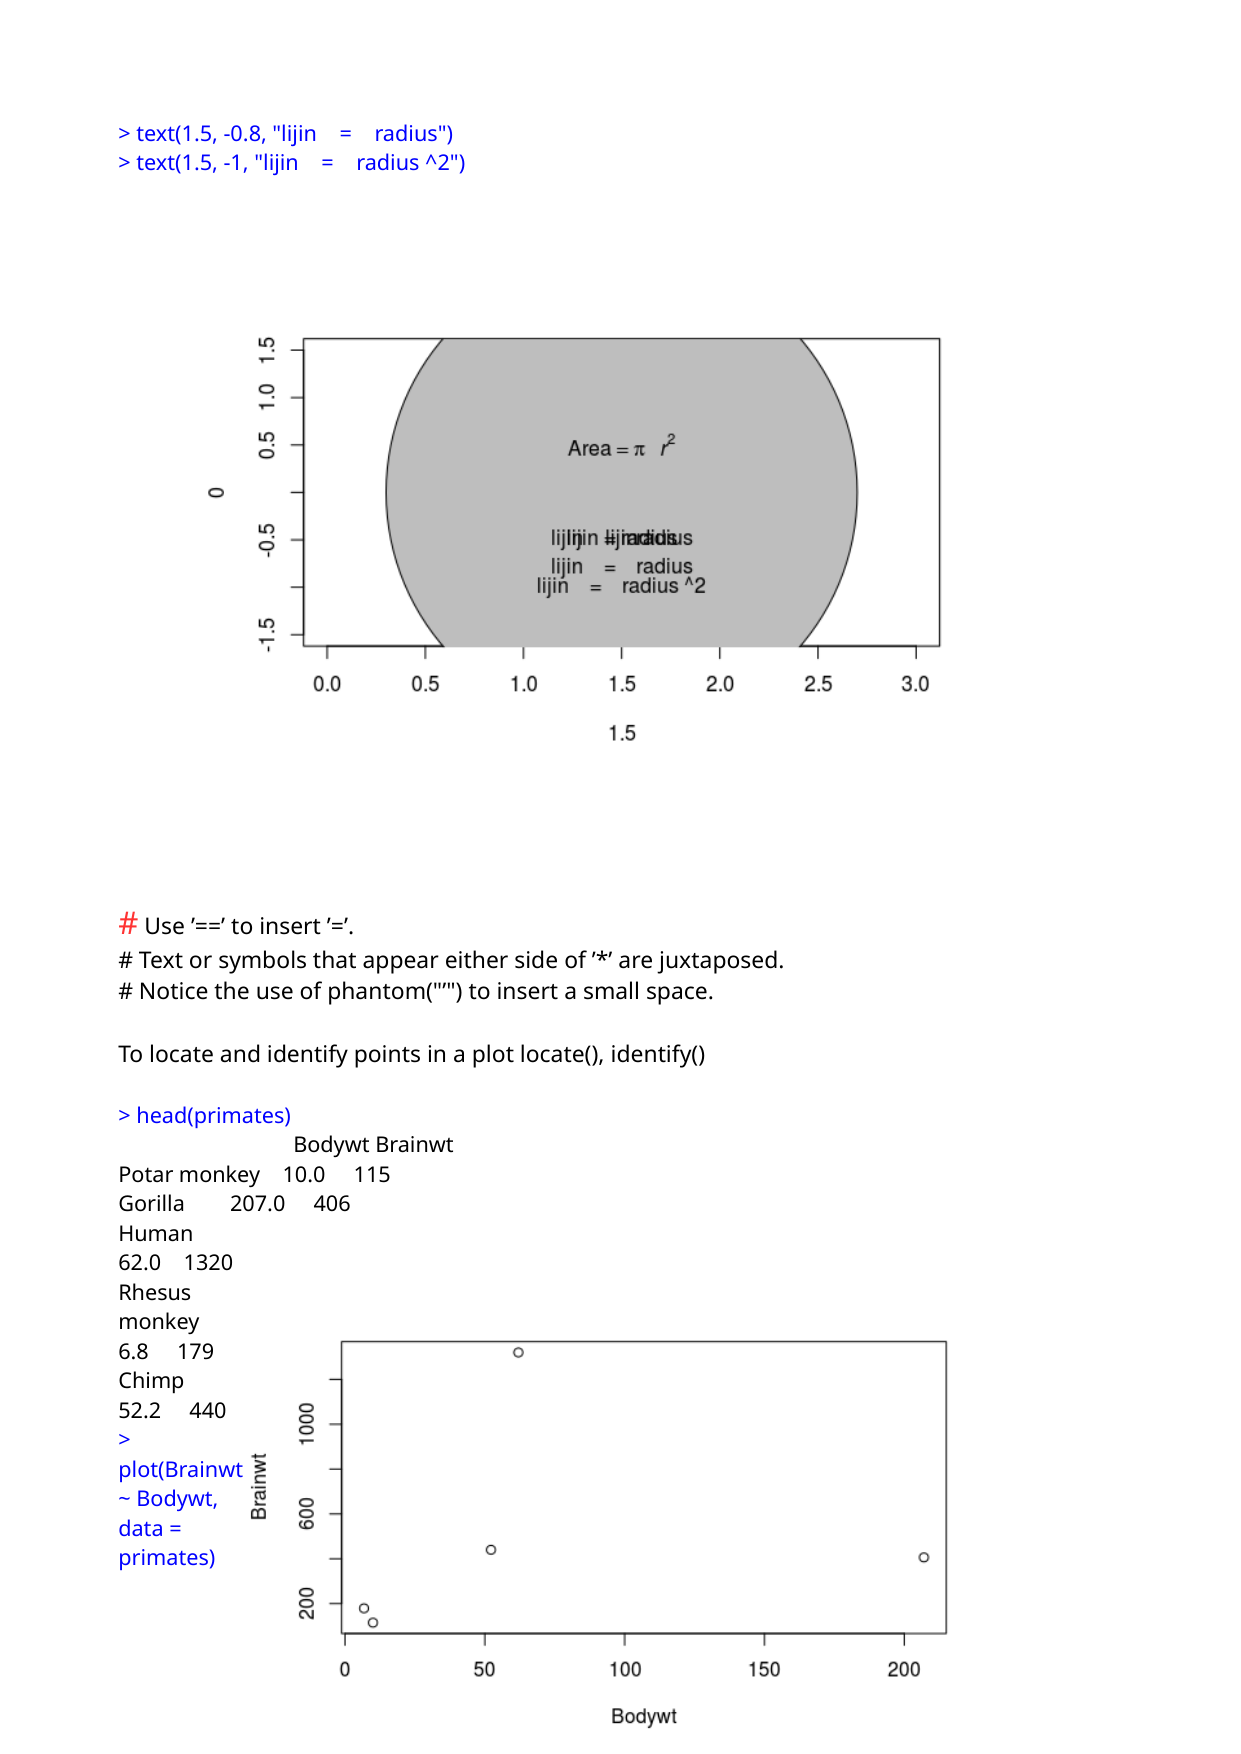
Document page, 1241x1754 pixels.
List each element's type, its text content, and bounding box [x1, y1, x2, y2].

text [995, 1277, 1122, 1366]
text # Notice the use of phantom("’") to insert a small space. [118, 975, 1122, 1006]
text Human 62.0 1320 [118, 1218, 1122, 1277]
text Chimp 52.2 440 [118, 1366, 245, 1424]
text > text(1.5, -0.8, "lijin = radius") [118, 118, 1122, 148]
text > head(primates) [118, 1100, 1122, 1130]
text Rhesus monkey 6.8 179 [118, 1277, 245, 1366]
text To locate and identify points in a plot locate(), identify() [118, 1038, 1122, 1069]
text Bodywt Brainwt [118, 1130, 1122, 1159]
text # Text or symbols that appear either side of ’*’ are juxtaposed. [118, 944, 1122, 975]
text Potar monkey 10.0 115 [118, 1159, 1122, 1189]
picture [202, 237, 992, 773]
text [995, 1366, 1122, 1424]
text # Use ’==’ to insert ’=’. [118, 901, 1122, 944]
text > plot(Brainwt ~ Bodywt, data = primates) [118, 1424, 245, 1572]
picture [245, 1245, 995, 1754]
text [995, 1424, 1122, 1572]
text > text(1.5, -1, "lijin = radius ^2") [118, 148, 1122, 177]
text Gorilla 207.0 406 [118, 1189, 1122, 1218]
